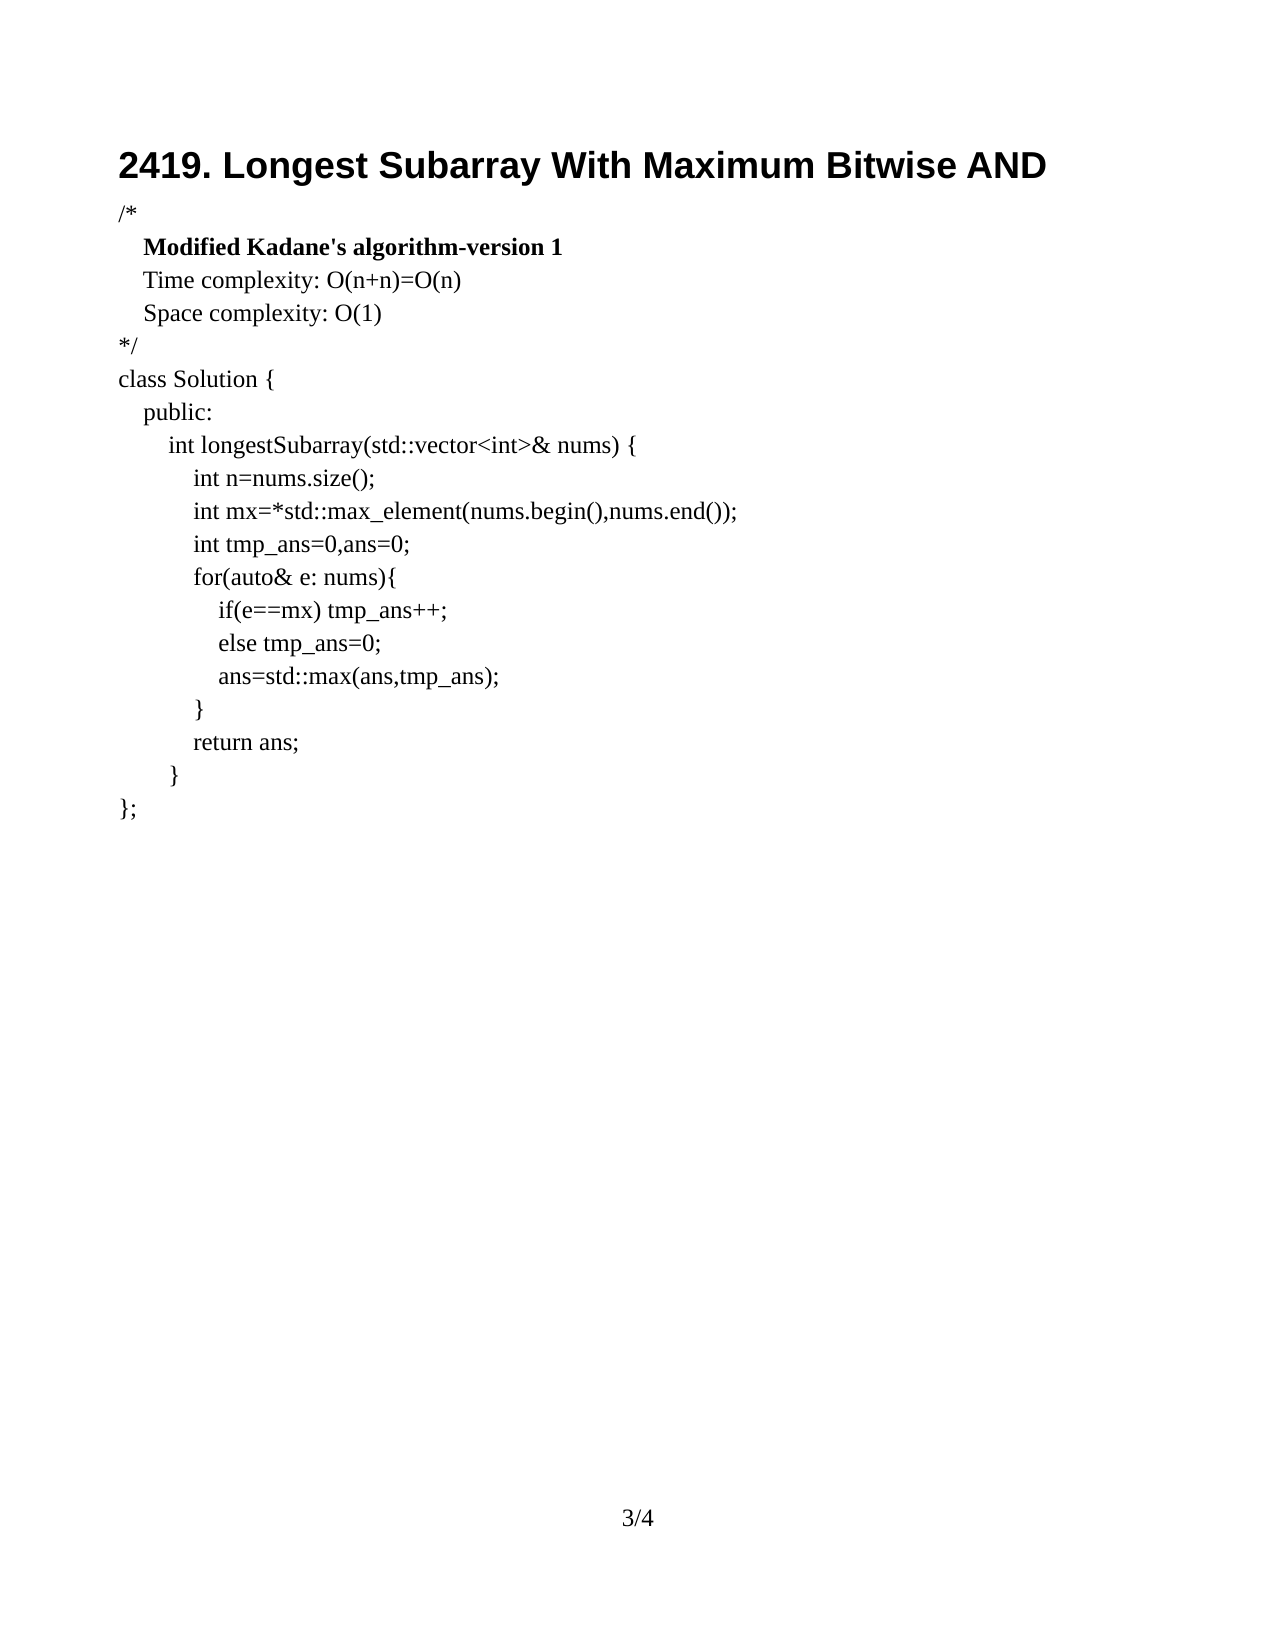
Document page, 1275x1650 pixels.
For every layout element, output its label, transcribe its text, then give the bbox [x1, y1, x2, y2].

text } [118, 694, 1157, 723]
text Modified Kadane's algorithm-version 1 [118, 232, 1157, 261]
text /* [118, 199, 1157, 227]
text public: [118, 397, 1157, 426]
text } [118, 760, 1157, 789]
text Time complexity: O(n+n)=O(n) [118, 265, 1157, 293]
text for(auto& e: nums){ [118, 562, 1157, 591]
text int longestSubarray(std::vector<int>& nums) { [118, 430, 1157, 459]
text Space complexity: O(1) [118, 298, 1157, 327]
text int mx=*std::max_element(nums.begin(),nums.end()); [118, 496, 1157, 525]
text */ [118, 331, 1157, 359]
text class Solution { [118, 364, 1157, 393]
text ans=std::max(ans,tmp_ans); [118, 661, 1157, 690]
text }; [118, 793, 1157, 822]
subtitle 2419. Longest Subarray With Maximum Bitwise AND [118, 143, 1157, 186]
text return ans; [118, 727, 1157, 756]
text int tmp_ans=0,ans=0; [118, 529, 1157, 558]
text else tmp_ans=0; [118, 628, 1157, 657]
text if(e==mx) tmp_ans++; [118, 595, 1157, 624]
text int n=nums.size(); [118, 463, 1157, 492]
